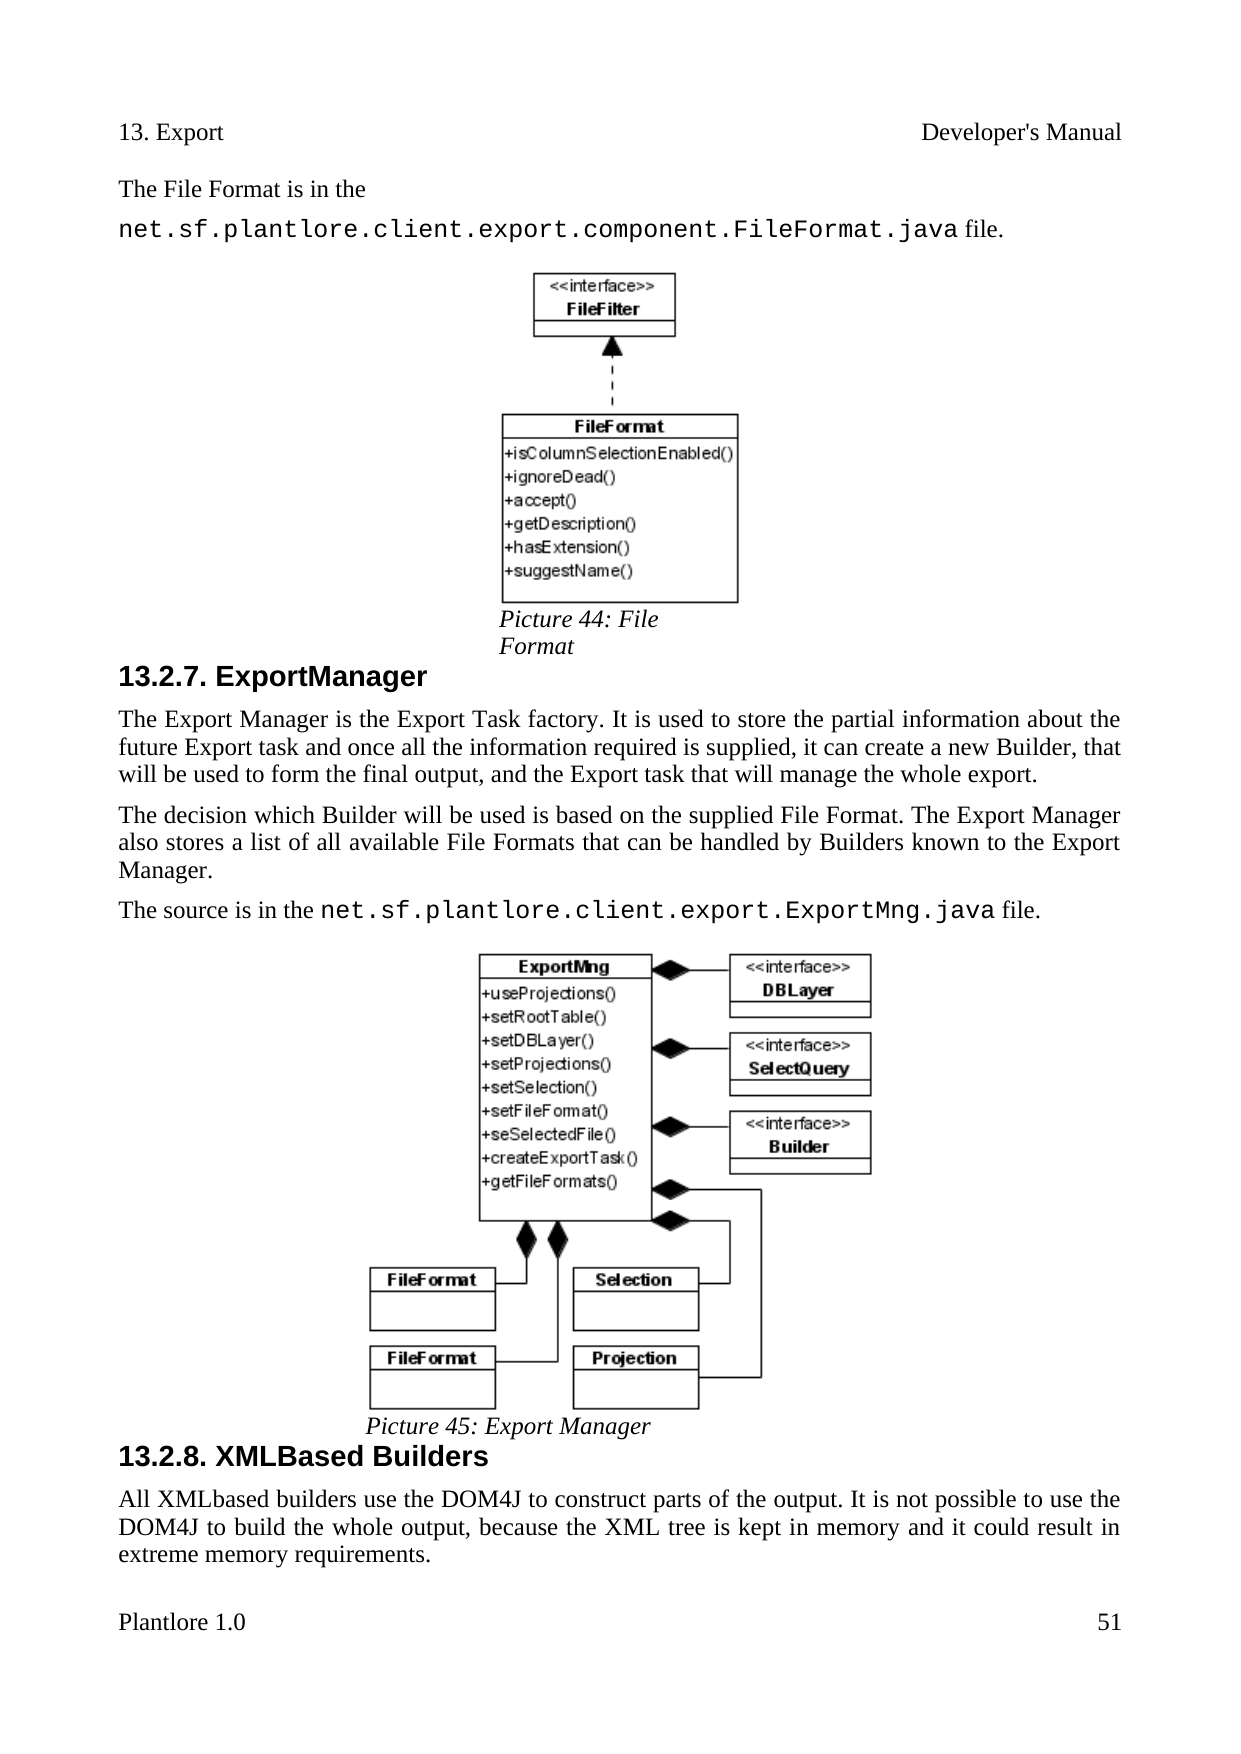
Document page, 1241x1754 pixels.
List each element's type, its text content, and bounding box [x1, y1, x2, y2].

text net.sf.plantlore.client.export.component.FileFormat.java file. [118, 216, 1122, 245]
subtitle [499, 258, 741, 270]
text Picture 44: File Format [499, 605, 741, 660]
text The source is in the net.sf.plantlore.client.export.ExportMng.java file. [118, 896, 1122, 926]
picture [365, 951, 875, 1413]
text The decision which Builder will be used is based on the supplied File Format. The Export Manager also stores a list of all available File Formats that can be handled by Builders known to the Export Manager. [118, 801, 1122, 884]
subtitle [365, 939, 875, 951]
text Picture 45: Export Manager [365, 1413, 875, 1440]
text The File Format is in the [118, 175, 1122, 203]
text All XMLbased builders use the DOM4J to construct parts of the output. It is not possible to use the DOM4J to build the whole output, because the XML tree is kept in memory and it could result in extreme memory requirements. [118, 1485, 1122, 1568]
subtitle 13.2.8. XMLBased Builders [118, 964, 1122, 1472]
picture [499, 270, 742, 605]
text The Export Manager is the Export Task factory. It is used to store the partial information about the future Export task and once all the information required is supplied, it can create a new Builder, that will be used to form the final output, and the Export task that will manage the whole export. [118, 705, 1122, 788]
subtitle 13.2.7. ExportManager [118, 283, 1122, 693]
